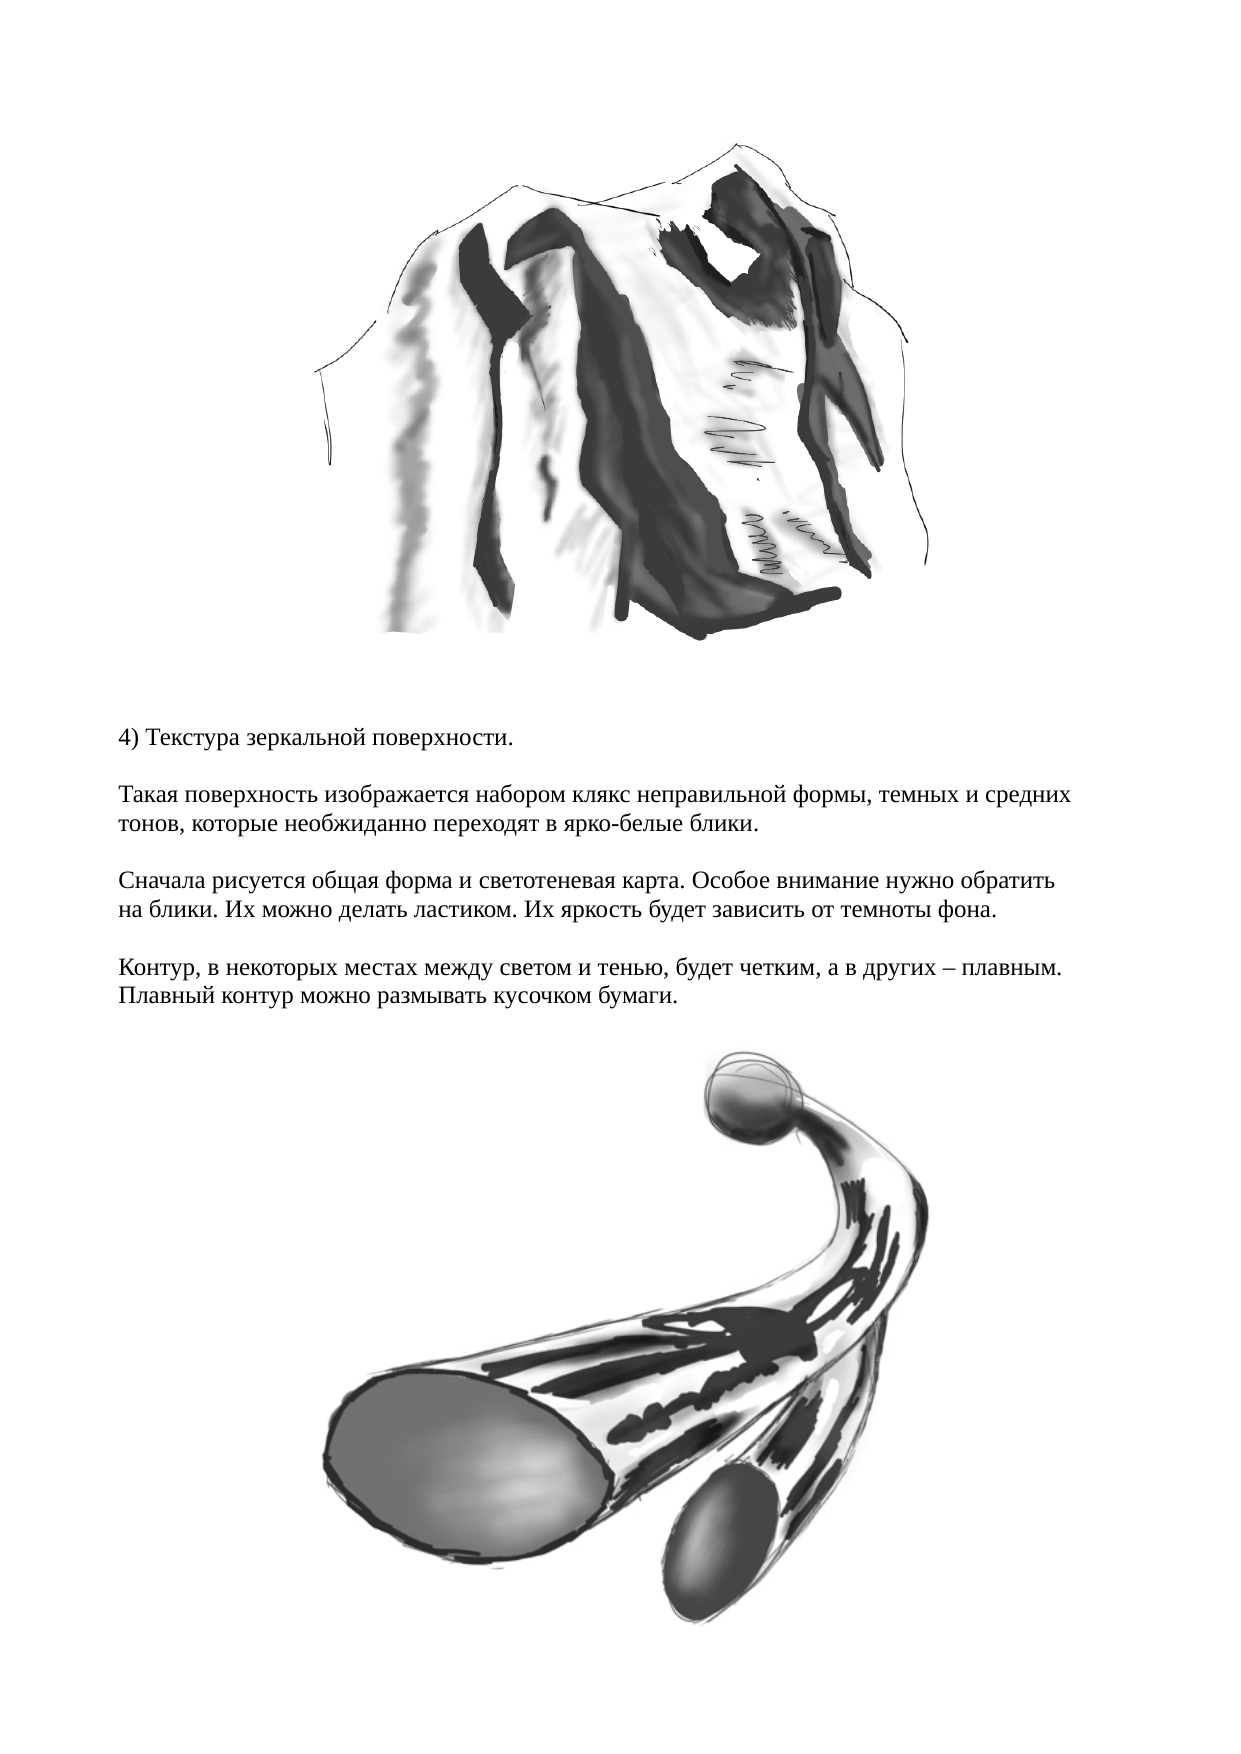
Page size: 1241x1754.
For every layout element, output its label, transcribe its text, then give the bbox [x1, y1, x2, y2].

picture [311, 1042, 943, 1634]
text Контур, в некоторых местах между светом и тенью, будет четким, а в других – плавным. [118, 952, 1122, 981]
text Такая поверхность изображается набором клякс неправильной формы, темных и средних тонов, которые необжиданно переходят в ярко-белые блики. [118, 779, 1122, 837]
text на блики. Их можно делать ластиком. Их яркость будет зависить от темноты фона. [118, 894, 1122, 923]
picture [284, 127, 957, 666]
text Сначала рисуется общая форма и светотеневая карта. Особое внимание нужно обратить [118, 866, 1122, 894]
text 4) Текстура зеркальной поверхности. [118, 722, 1122, 751]
text Плавный контур можно размывать кусочком бумаги. [118, 981, 1122, 1009]
